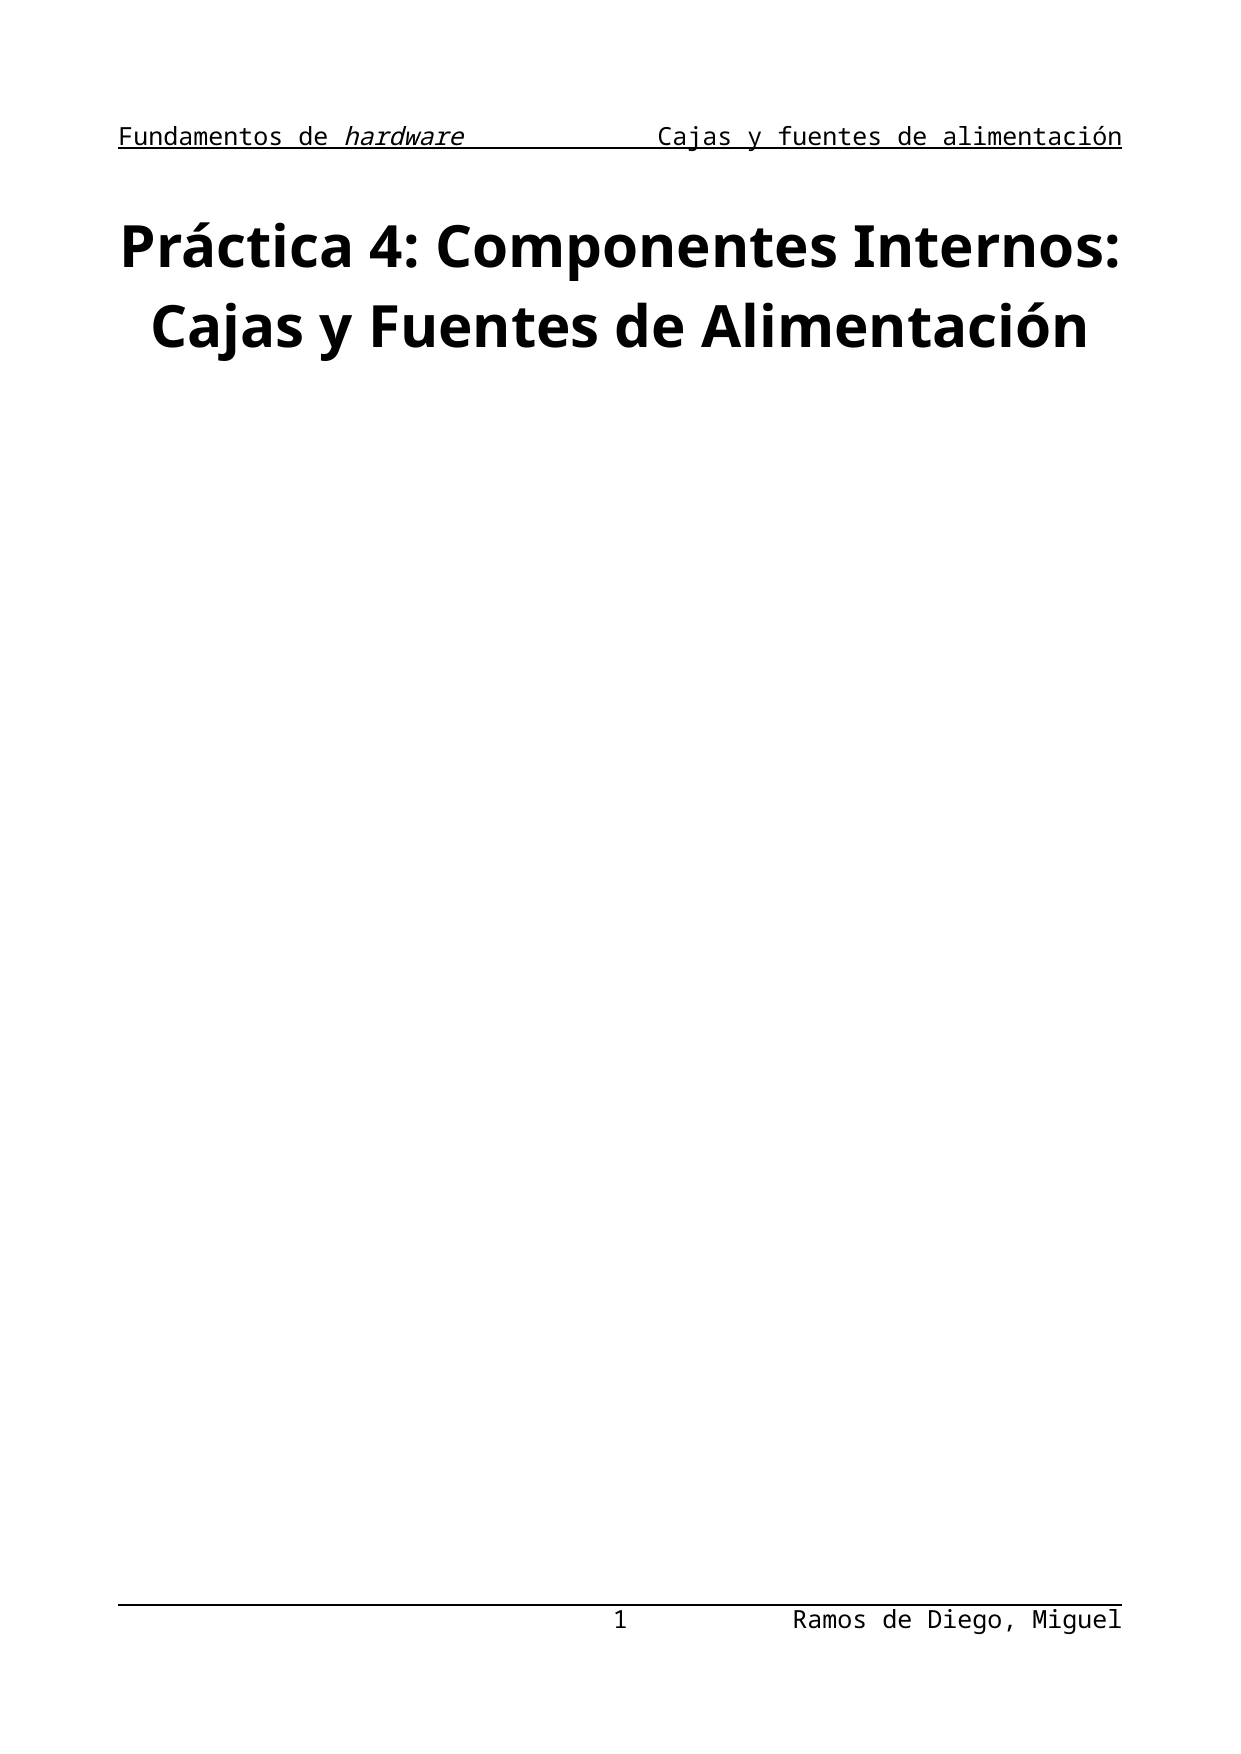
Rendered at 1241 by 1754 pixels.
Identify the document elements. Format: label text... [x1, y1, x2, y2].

title Práctica 4: Componentes Internos: Cajas y Fuentes de Alimentación [118, 205, 1122, 364]
